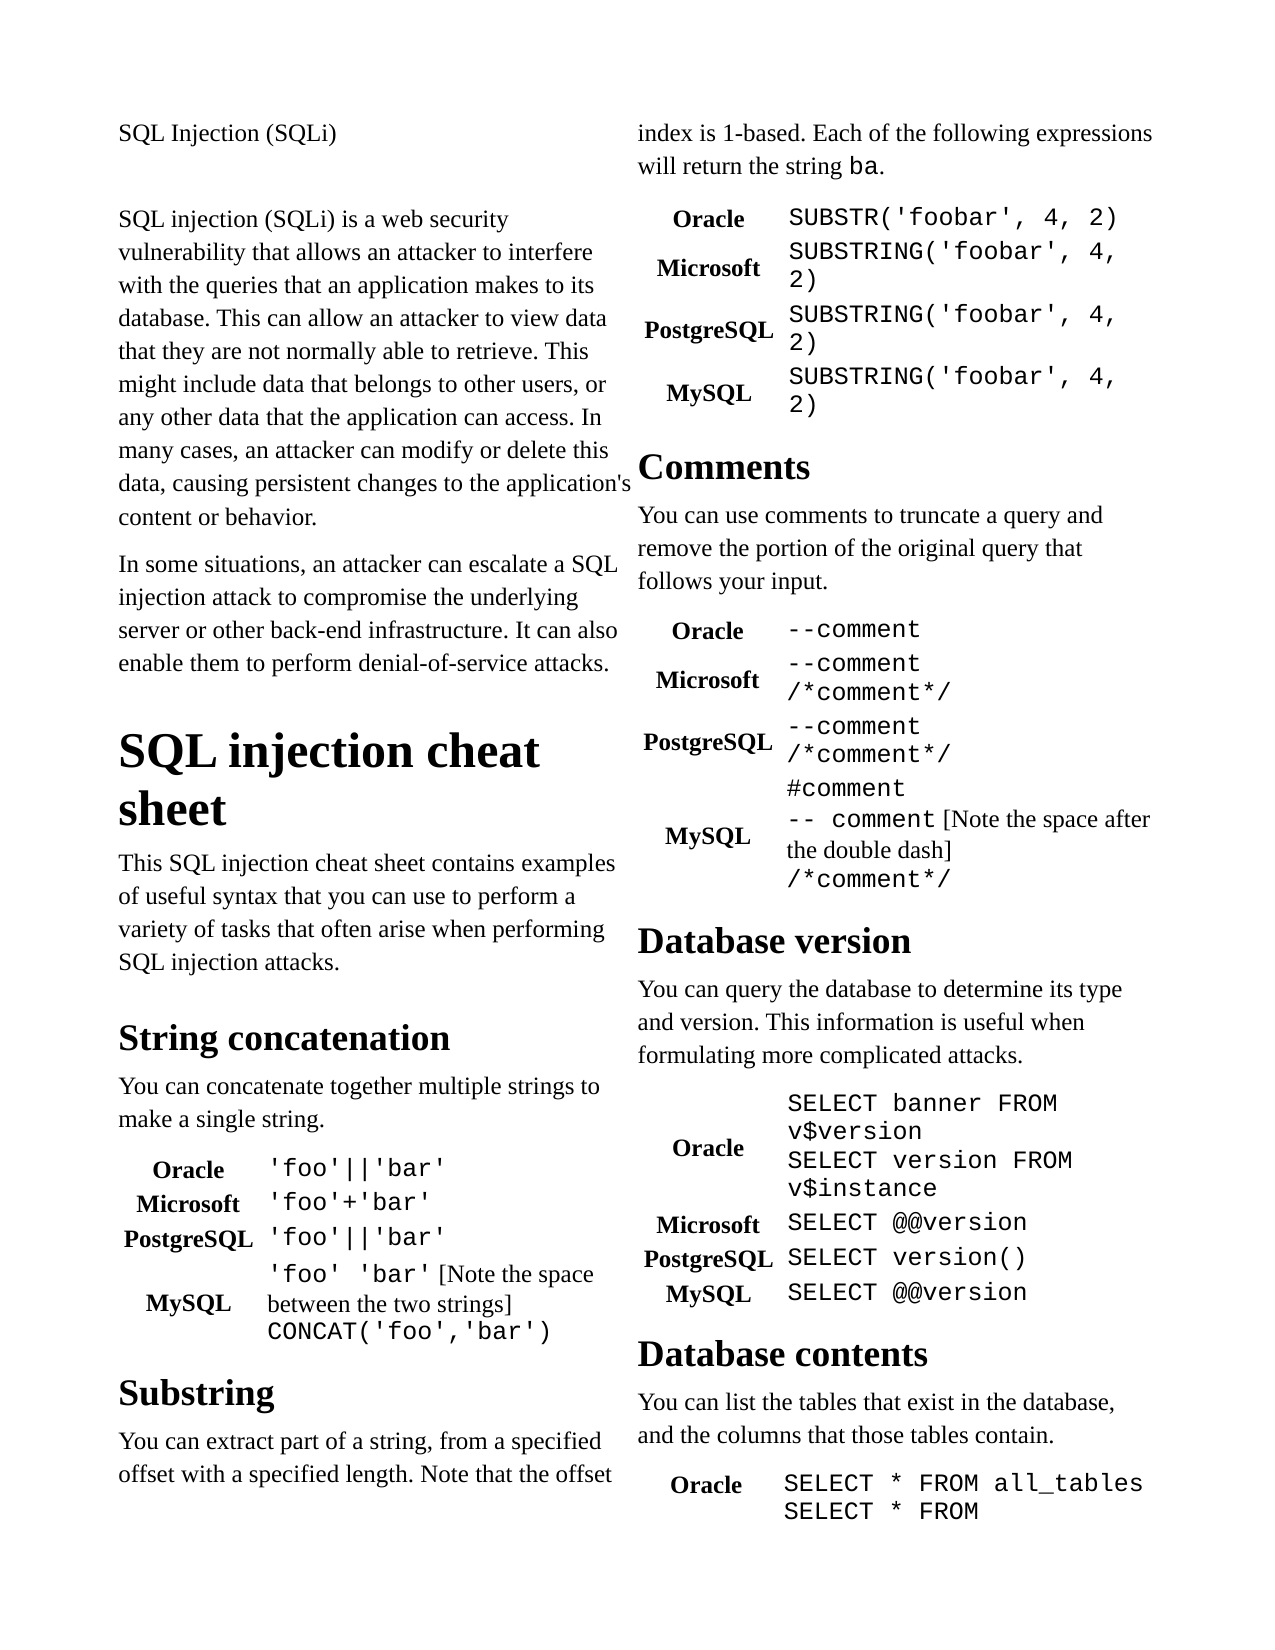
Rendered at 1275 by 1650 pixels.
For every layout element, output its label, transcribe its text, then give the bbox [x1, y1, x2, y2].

text SQL Injection (SQLi) [118, 118, 637, 147]
subtitle Substring [118, 1370, 637, 1413]
text index is 1-based. Each of the following expressions will return the string ba. [637, 118, 1157, 182]
table_header Oracle [638, 613, 783, 648]
table_cell PostgreSQL [638, 710, 783, 773]
table_header SUBSTR('foobar', 4, 2) [786, 201, 1157, 236]
table_cell 'foo'+'bar' [264, 1187, 637, 1221]
table_cell Microsoft [638, 236, 786, 298]
table_cell MySQL [638, 773, 783, 897]
subtitle Comments [637, 444, 1157, 487]
text You can query the database to determine its type and version. This information is useful when formulating more complicated attacks. [637, 974, 1157, 1069]
table_cell MySQL [638, 361, 786, 423]
table_cell MySQL [638, 1276, 784, 1311]
subtitle String concatenation [118, 1016, 637, 1059]
table_cell SELECT @@version [785, 1276, 1157, 1311]
table_cell MySQL [118, 1256, 264, 1349]
table_header Oracle [638, 201, 786, 236]
table_cell PostgreSQL [638, 1241, 784, 1276]
table_cell SUBSTRING('foobar', 4, 2) [786, 236, 1157, 298]
table_cell --comment /*comment*/ [784, 648, 1157, 710]
table_cell SUBSTRING('foobar', 4, 2) [786, 361, 1157, 423]
table_cell 'foo' 'bar' [Note the space between the two strings] CONCAT('foo','bar') [264, 1256, 637, 1349]
table_cell SELECT version() [785, 1241, 1157, 1276]
text You can concatenate together multiple strings to make a single string. [118, 1071, 637, 1133]
table_header Oracle [638, 1468, 781, 1530]
table_cell Microsoft [118, 1187, 264, 1221]
table_header Oracle [118, 1152, 264, 1187]
table_cell SELECT @@version [785, 1207, 1157, 1241]
text You can use comments to truncate a query and remove the portion of the original query that follows your input. [637, 500, 1157, 594]
subtitle Database contents [637, 1331, 1157, 1374]
subtitle Database version [637, 918, 1157, 961]
text SQL injection (SQLi) is a web security vulnerability that allows an attacker to interfere with the queries that an application makes to its database. This can allow an attacker to view data that they are not normally able to retrieve. This might include data that belongs to other users, or any other data that the application can access. In many cases, an attacker can modify or delete this data, causing persistent changes to the application's content or behavior. [118, 204, 637, 530]
text You can extract part of a string, from a specified offset with a specified length. Note that the offset [118, 1426, 637, 1488]
table_cell #comment -- comment [Note the space after the double dash] /*comment*/ [784, 773, 1157, 897]
subtitle SQL injection cheat sheet [118, 721, 637, 836]
table_header --comment [784, 613, 1157, 648]
text In some situations, an attacker can escalate a SQL injection attack to compromise the underlying server or other back-end infrastructure. It can also enable them to perform denial-of-service attacks. [118, 549, 637, 677]
text This SQL injection cheat sheet contains examples of useful syntax that you can use to perform a variety of tasks that often arise when performing SQL injection attacks. [118, 848, 637, 976]
table_header Oracle [638, 1088, 784, 1207]
table_cell 'foo'||'bar' [264, 1221, 637, 1256]
table_cell PostgreSQL [638, 298, 786, 361]
table_cell --comment /*comment*/ [784, 710, 1157, 773]
table_cell PostgreSQL [118, 1221, 264, 1256]
table_header SELECT banner FROM v$version SELECT version FROM v$instance [785, 1088, 1157, 1207]
table_cell SUBSTRING('foobar', 4, 2) [786, 298, 1157, 361]
table_cell Microsoft [638, 1207, 784, 1241]
table_header 'foo'||'bar' [264, 1152, 637, 1187]
table_cell Microsoft [638, 648, 783, 710]
text You can list the tables that exist in the database, and the columns that those tables contain. [637, 1387, 1157, 1449]
table_header SELECT * FROM all_tables SELECT * FROM [781, 1468, 1157, 1530]
